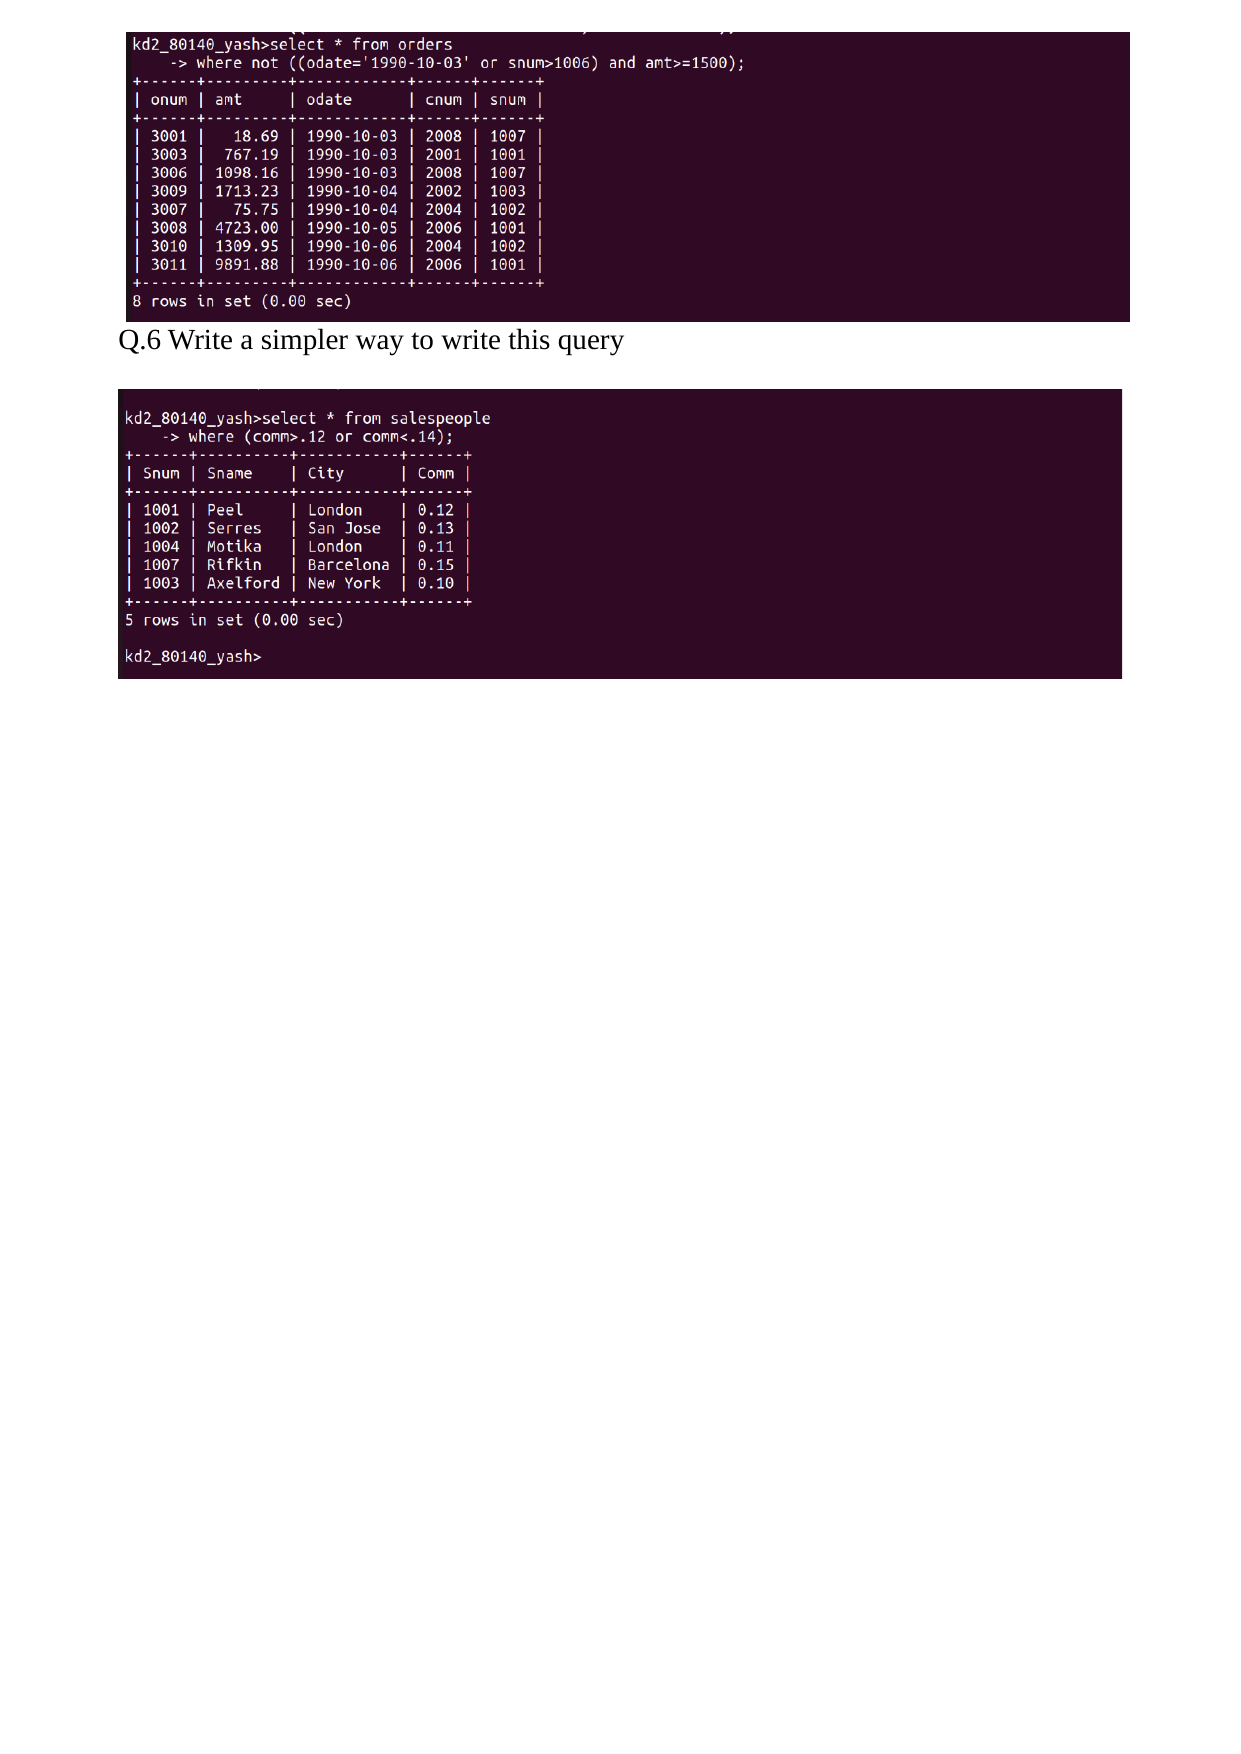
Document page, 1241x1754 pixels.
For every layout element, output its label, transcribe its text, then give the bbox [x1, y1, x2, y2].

picture [118, 389, 1123, 679]
picture [126, 32, 1130, 322]
text Q.6 Write a simpler way to write this query [118, 118, 1122, 356]
